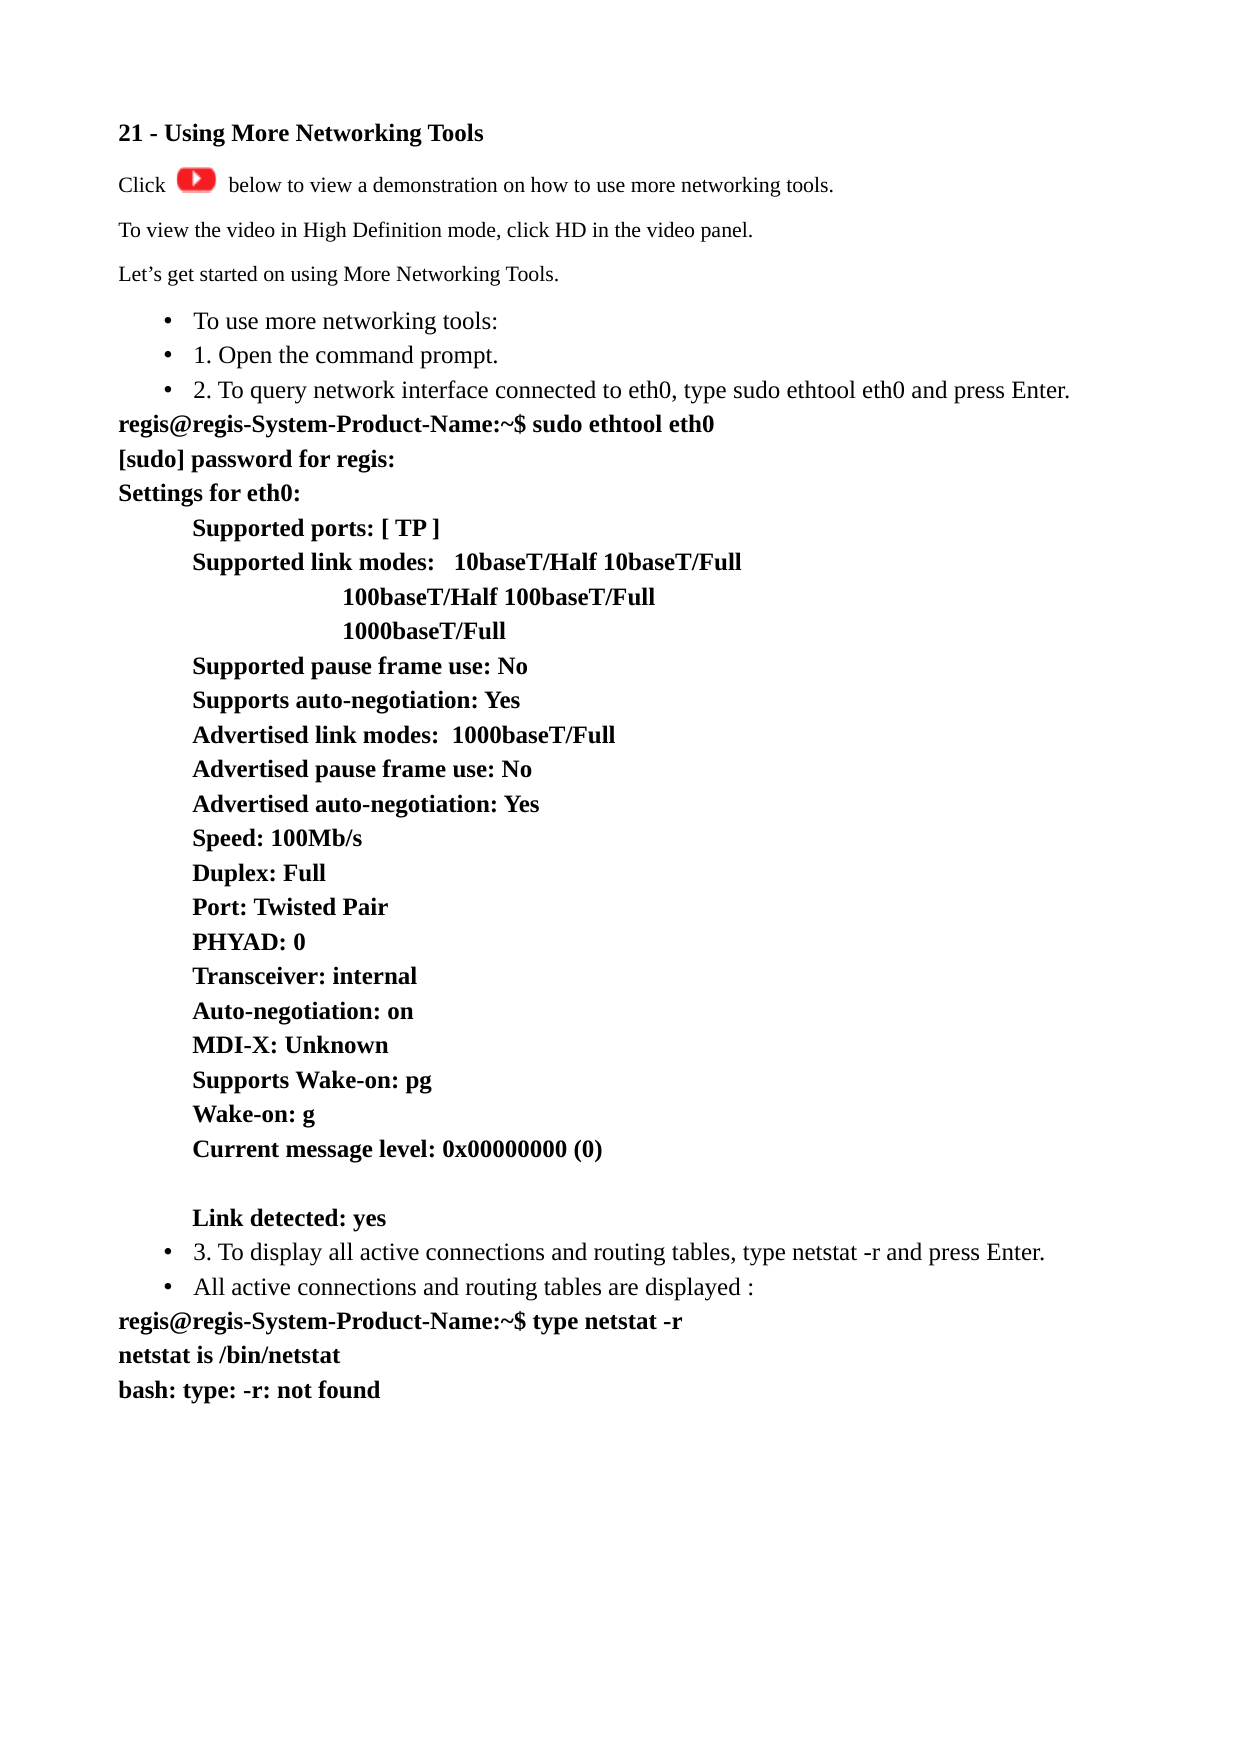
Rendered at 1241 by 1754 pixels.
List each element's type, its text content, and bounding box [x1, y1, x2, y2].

text Supported pause frame use: No [118, 651, 1122, 680]
text Click below to view a demonstration on how to use more networking tools. [118, 167, 1122, 197]
text To view the video in High Definition mode, click HD in the video panel. [118, 217, 1122, 242]
text Settings for eth0: [118, 478, 1122, 507]
text Transceiver: internal [118, 961, 1122, 990]
text bash: type: -r: not found [118, 1375, 1122, 1404]
text PHYAD: 0 [118, 927, 1122, 956]
text 1000baseT/Full [118, 616, 1122, 645]
text regis@regis-System-Product-Name:~$ type netstat -r [118, 1306, 1122, 1335]
text 100baseT/Half 100baseT/Full [118, 582, 1122, 611]
list 1. Open the command prompt. [164, 341, 1122, 369]
text Speed: 100Mb/s [118, 823, 1122, 852]
text Supported ports: [ TP ] [118, 513, 1122, 542]
text Wake-on: g [118, 1099, 1122, 1128]
text netstat is /bin/netstat [118, 1341, 1122, 1369]
text Supports Wake-on: pg [118, 1065, 1122, 1093]
list All active connections and routing tables are displayed : [164, 1272, 1122, 1300]
text MDI-X: Unknown [118, 1030, 1122, 1059]
text Link detected: yes [118, 1203, 1122, 1231]
text Supports auto-negotiation: Yes [118, 685, 1122, 714]
picture [176, 167, 218, 193]
text Auto-negotiation: on [118, 996, 1122, 1024]
list To use more networking tools: [164, 306, 1122, 335]
text Advertised link modes: 1000baseT/Full [118, 720, 1122, 749]
text regis@regis-System-Product-Name:~$ sudo ethtool eth0 [118, 409, 1122, 438]
list 3. To display all active connections and routing tables, type netstat -r and press Enter. [164, 1237, 1122, 1266]
text Supported link modes: 10baseT/Half 10baseT/Full [118, 547, 1122, 576]
text Duplex: Full [118, 858, 1122, 887]
text Current message level: 0x00000000 (0) [118, 1134, 1122, 1162]
text 21 - Using More Networking Tools [118, 118, 1122, 147]
text Advertised pause frame use: No [118, 754, 1122, 783]
text [sudo] password for regis: [118, 444, 1122, 473]
list 2. To query network interface connected to eth0, type sudo ethtool eth0 and press Enter. [164, 375, 1122, 404]
text Port: Twisted Pair [118, 892, 1122, 921]
text Advertised auto-negotiation: Yes [118, 789, 1122, 818]
text Let’s get started on using More Networking Tools. [118, 261, 1122, 287]
